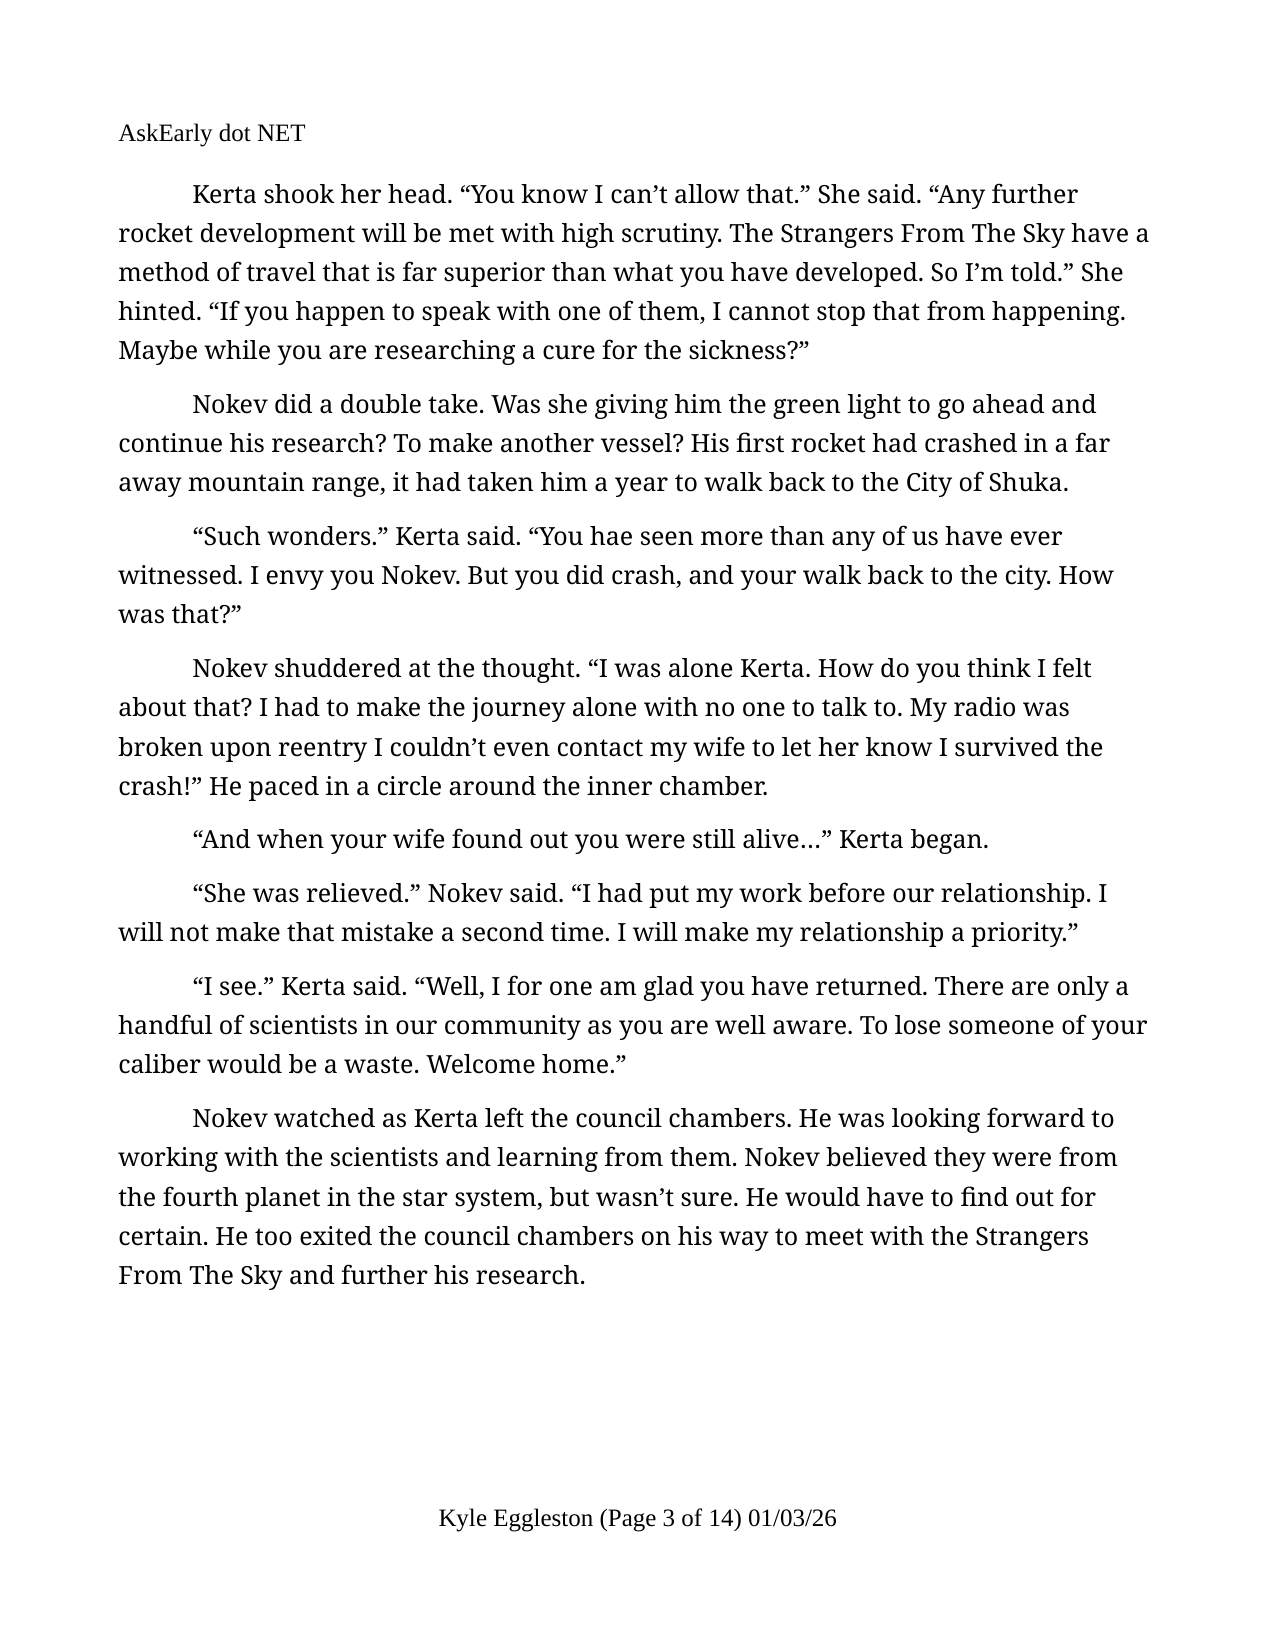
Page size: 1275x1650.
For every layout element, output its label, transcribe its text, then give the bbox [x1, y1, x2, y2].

text “I see.” Kerta said. “Well, I for one am glad you have returned. There are only a handful of scientists in our community as you are well aware. To lose someone of your caliber would be a waste. Welcome home.” [118, 969, 1157, 1081]
text “Such wonders.” Kerta said. “You hae seen more than any of us have ever witnessed. I envy you Nokev. But you did crash, and your walk back to the city. How was that?” [118, 519, 1157, 631]
text “She was relieved.” Nokev said. “I had put my work before our relationship. I will not make that mistake a second time. I will make my relationship a priority.” [118, 876, 1157, 949]
text “And when your wife found out you were still alive…” Kerta began. [118, 822, 1157, 856]
text Nokev watched as Kerta left the council chambers. He was looking forward to working with the scientists and learning from them. Nokev believed they were from the fourth planet in the star system, but wasn’t sure. He would have to find out for certain. He too exited the council chambers on his way to meet with the Strangers From The Sky and further his research. [118, 1101, 1157, 1292]
text Nokev shuddered at the thought. “I was alone Kerta. How do you think I felt about that? I had to make the journey alone with no one to talk to. My radio was broken upon reentry I couldn’t even contact my wife to let her know I survived the crash!” He paced in a circle around the inner chamber. [118, 651, 1157, 802]
text Kerta shook her head. “You know I can’t allow that.” She said. “Any further rocket development will be met with high scrutiny. The Strangers From The Sky have a method of travel that is far superior than what you have developed. So I’m told.” She hinted. “If you happen to speak with one of them, I cannot stop that from happening. Maybe while you are researching a cure for the sickness?” [118, 176, 1157, 367]
text Nokev did a double take. Was she giving him the green light to go ahead and continue his research? To make another vessel? His first rocket had crashed in a far away mountain range, it had taken him a year to walk back to the City of Shuka. [118, 387, 1157, 499]
